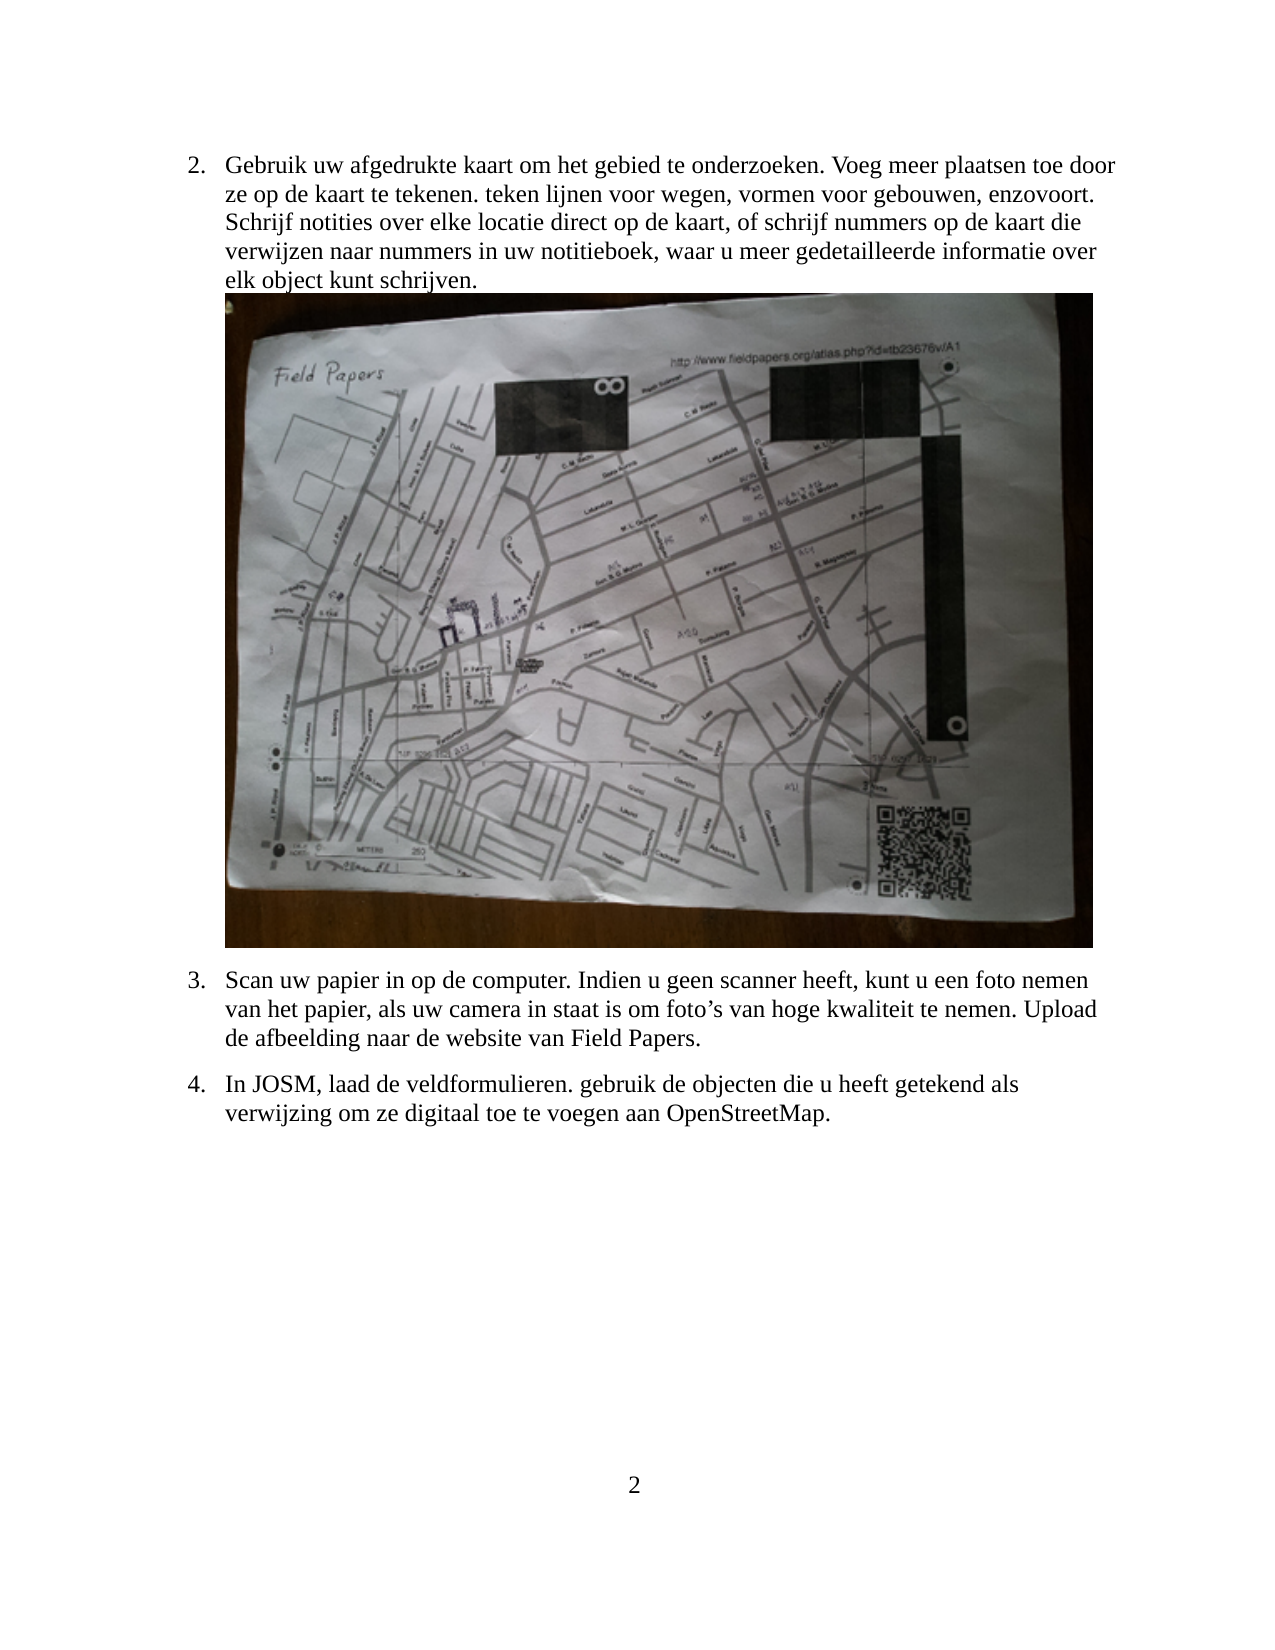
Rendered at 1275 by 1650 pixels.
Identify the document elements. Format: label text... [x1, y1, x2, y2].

list Gebruik uw afgedrukte kaart om het gebied te onderzoeken. Voeg meer plaatsen toe door ze op de kaart te tekenen. teken lijnen voor wegen, vormen voor gebouwen, enzovoort. Schrijf notities over elke locatie direct op de kaart, of schrijf nummers op de kaart die verwijzen naar nummers in uw notitieboek, waar u meer gedetailleerde informatie over elk object kunt schrijven. [187, 150, 1125, 947]
list In JOSM, laad de veldformulieren. gebruik de objecten die u heeft getekend als verwijzing om ze digitaal toe te voegen aan OpenStreetMap. [187, 1069, 1125, 1127]
list Scan uw papier in op de computer. Indien u geen scanner heeft, kunt u een foto nemen van het papier, als uw camera in staat is om foto’s van hoge kwaliteit te nemen. Upload de afbeelding naar de website van Field Papers. [187, 965, 1125, 1051]
picture [225, 293, 1093, 948]
